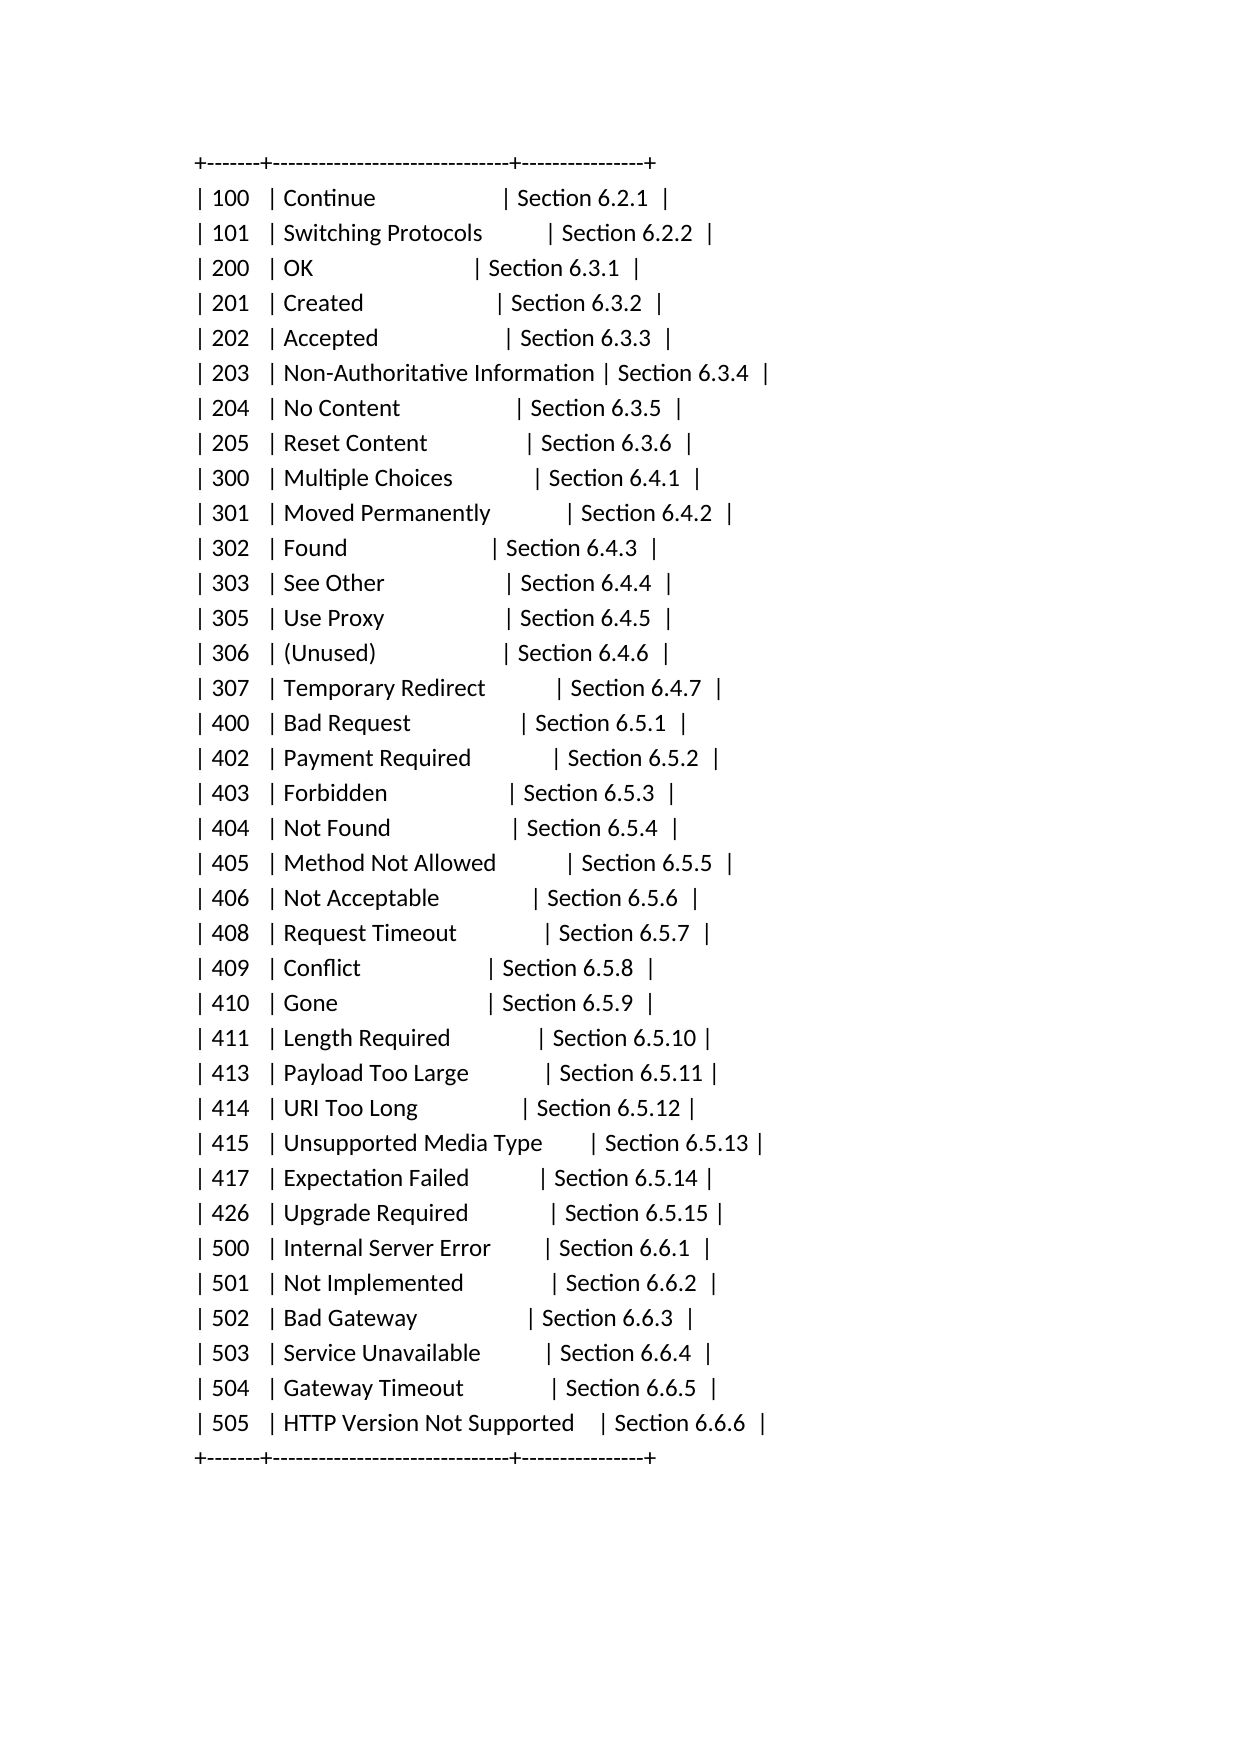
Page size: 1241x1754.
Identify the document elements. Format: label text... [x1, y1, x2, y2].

text +-------+-------------------------------+----------------+ | 100 | Continue | Section 6.2.1 | | 101 | Switching Protocols | Section 6.2.2 | | 200 | OK | Section 6.3.1 | | 201 | Created | Section 6.3.2 | | 202 | Accepted | Section 6.3.3 | | 203 | Non-Authoritative Information | Section 6.3.4 | | 204 | No Content | Section 6.3.5 | | 205 | Reset Content | Section 6.3.6 | | 300 | Multiple Choices | Section 6.4.1 | | 301 | Moved Permanently | Section 6.4.2 | | 302 | Found | Section 6.4.3 | | 303 | See Other | Section 6.4.4 | | 305 | Use Proxy | Section 6.4.5 | | 306 | (Unused) | Section 6.4.6 | | 307 | Temporary Redirect | Section 6.4.7 | | 400 | Bad Request | Section 6.5.1 | | 402 | Payment Required | Section 6.5.2 | | 403 | Forbidden | Section 6.5.3 | | 404 | Not Found | Section 6.5.4 | | 405 | Method Not Allowed | Section 6.5.5 | | 406 | Not Acceptable | Section 6.5.6 | | 408 | Request Timeout | Section 6.5.7 | | 409 | Conflict | Section 6.5.8 | | 410 | Gone | Section 6.5.9 | | 411 | Length Required | Section 6.5.10 | | 413 | Payload Too Large | Section 6.5.11 | | 414 | URI Too Long | Section 6.5.12 | | 415 | Unsupported Media Type | Section 6.5.13 | | 417 | Expectation Failed | Section 6.5.14 | | 426 | Upgrade Required | Section 6.5.15 | | 500 | Internal Server Error | Section 6.6.1 | | 501 | Not Implemented | Section 6.6.2 | | 502 | Bad Gateway | Section 6.6.3 | | 503 | Service Unavailable | Section 6.6.4 | | 504 | Gateway Timeout | Section 6.6.5 | | 505 | HTTP Version Not Supported | Section 6.6.6 | +-------+-------------------------------+----------------+ [177, 148, 1063, 1473]
